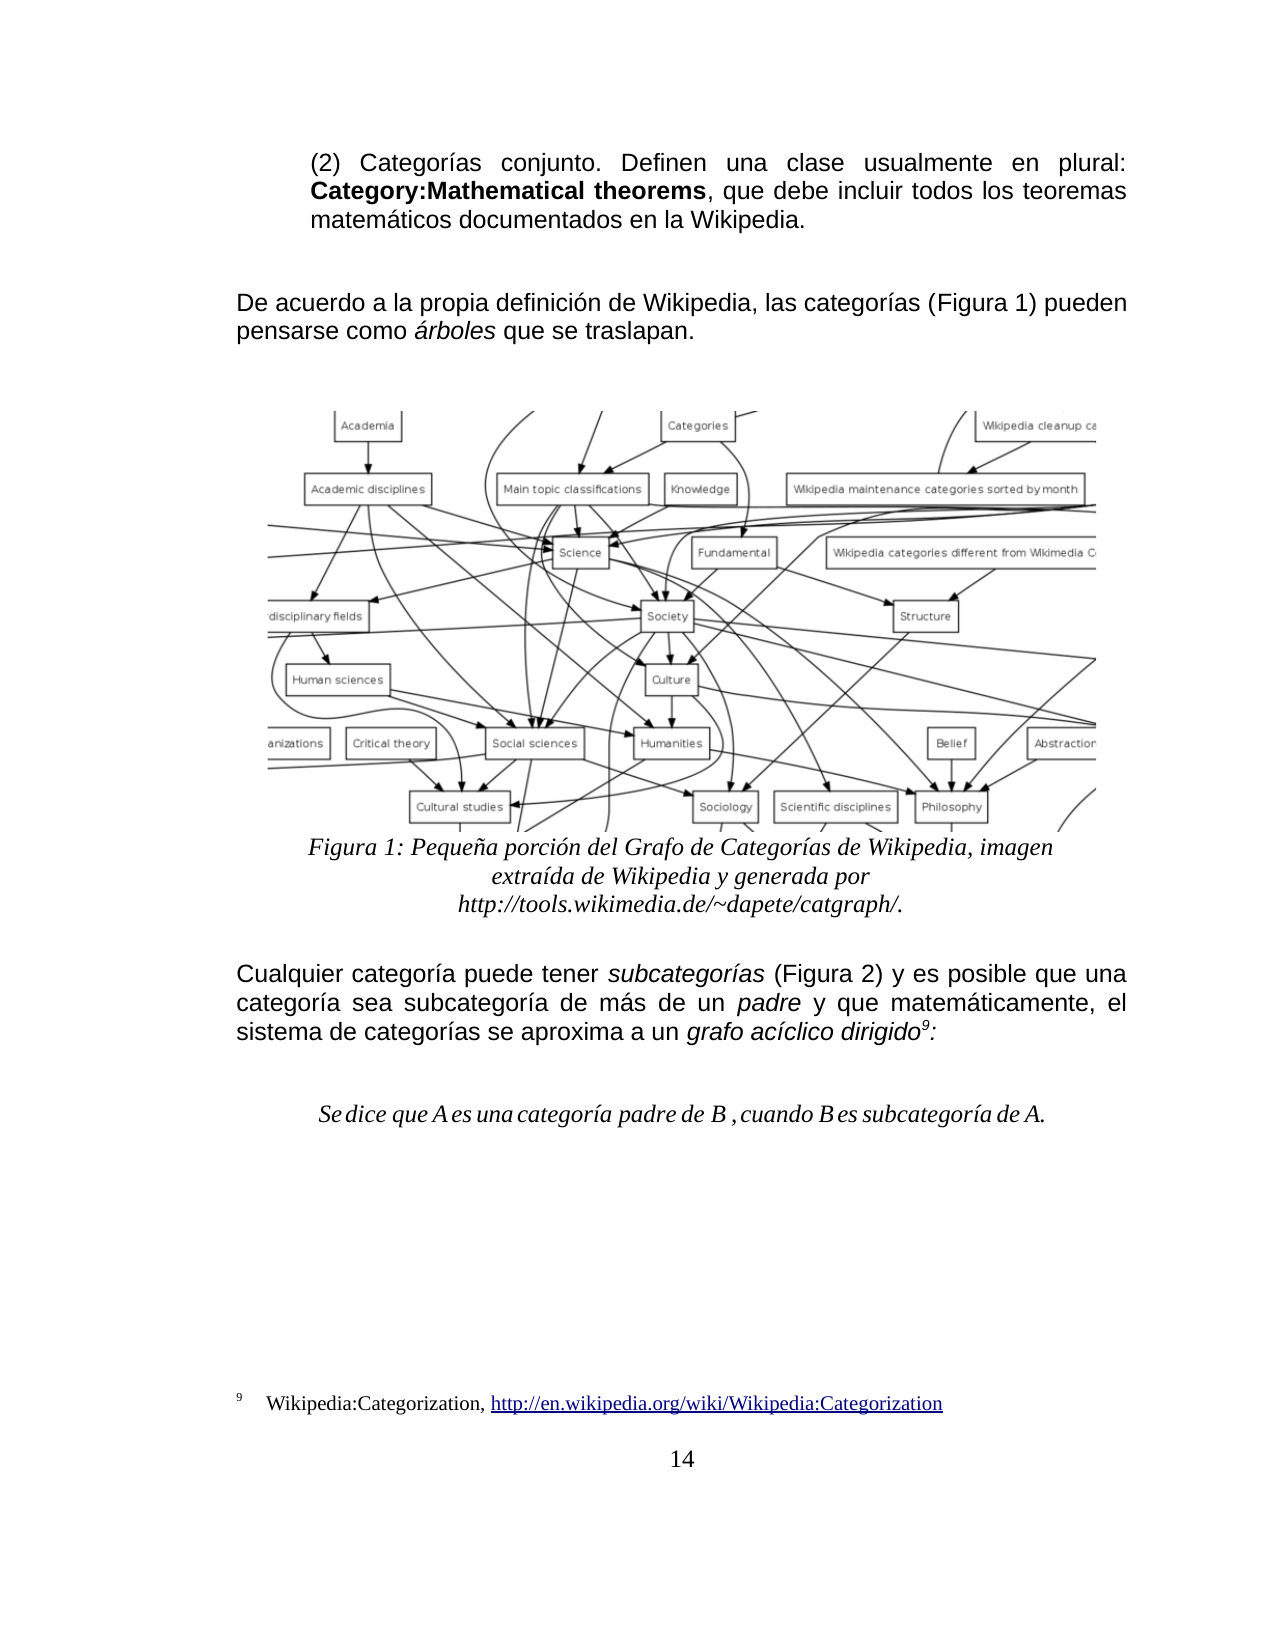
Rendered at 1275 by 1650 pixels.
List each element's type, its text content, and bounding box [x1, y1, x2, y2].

text De acuerdo a la propia definición de Wikipedia, las categorías (Figura 1) pueden pensarse como árboles que se traslapan. [236, 288, 1127, 345]
text (2) Categorías conjunto. Definen una clase usualmente en plural: Category:Mathematical theorems, que debe incluir todos los teoremas matemáticos documentados en la Wikipedia. [310, 148, 1127, 234]
text Wikipedia:Categorization, http://en.wikipedia.org/wiki/Wikipedia:Categorization [236, 1391, 1127, 1414]
picture [267, 411, 1097, 832]
text Cualquier categoría puede tener subcategorías (Figura 2) y es posible que una categoría sea subcategoría de más de un padre y que matemáticamente, el sistema de categorías se aproxima a un grafo acíclico dirigido: [236, 959, 1127, 1046]
text Figura 1: Pequeña porción del Grafo de Categorías de Wikipedia, imagen extraída de Wikipedia y generada por http://tools.wikimedia.de/~dapete/catgraph/. [267, 832, 1096, 918]
